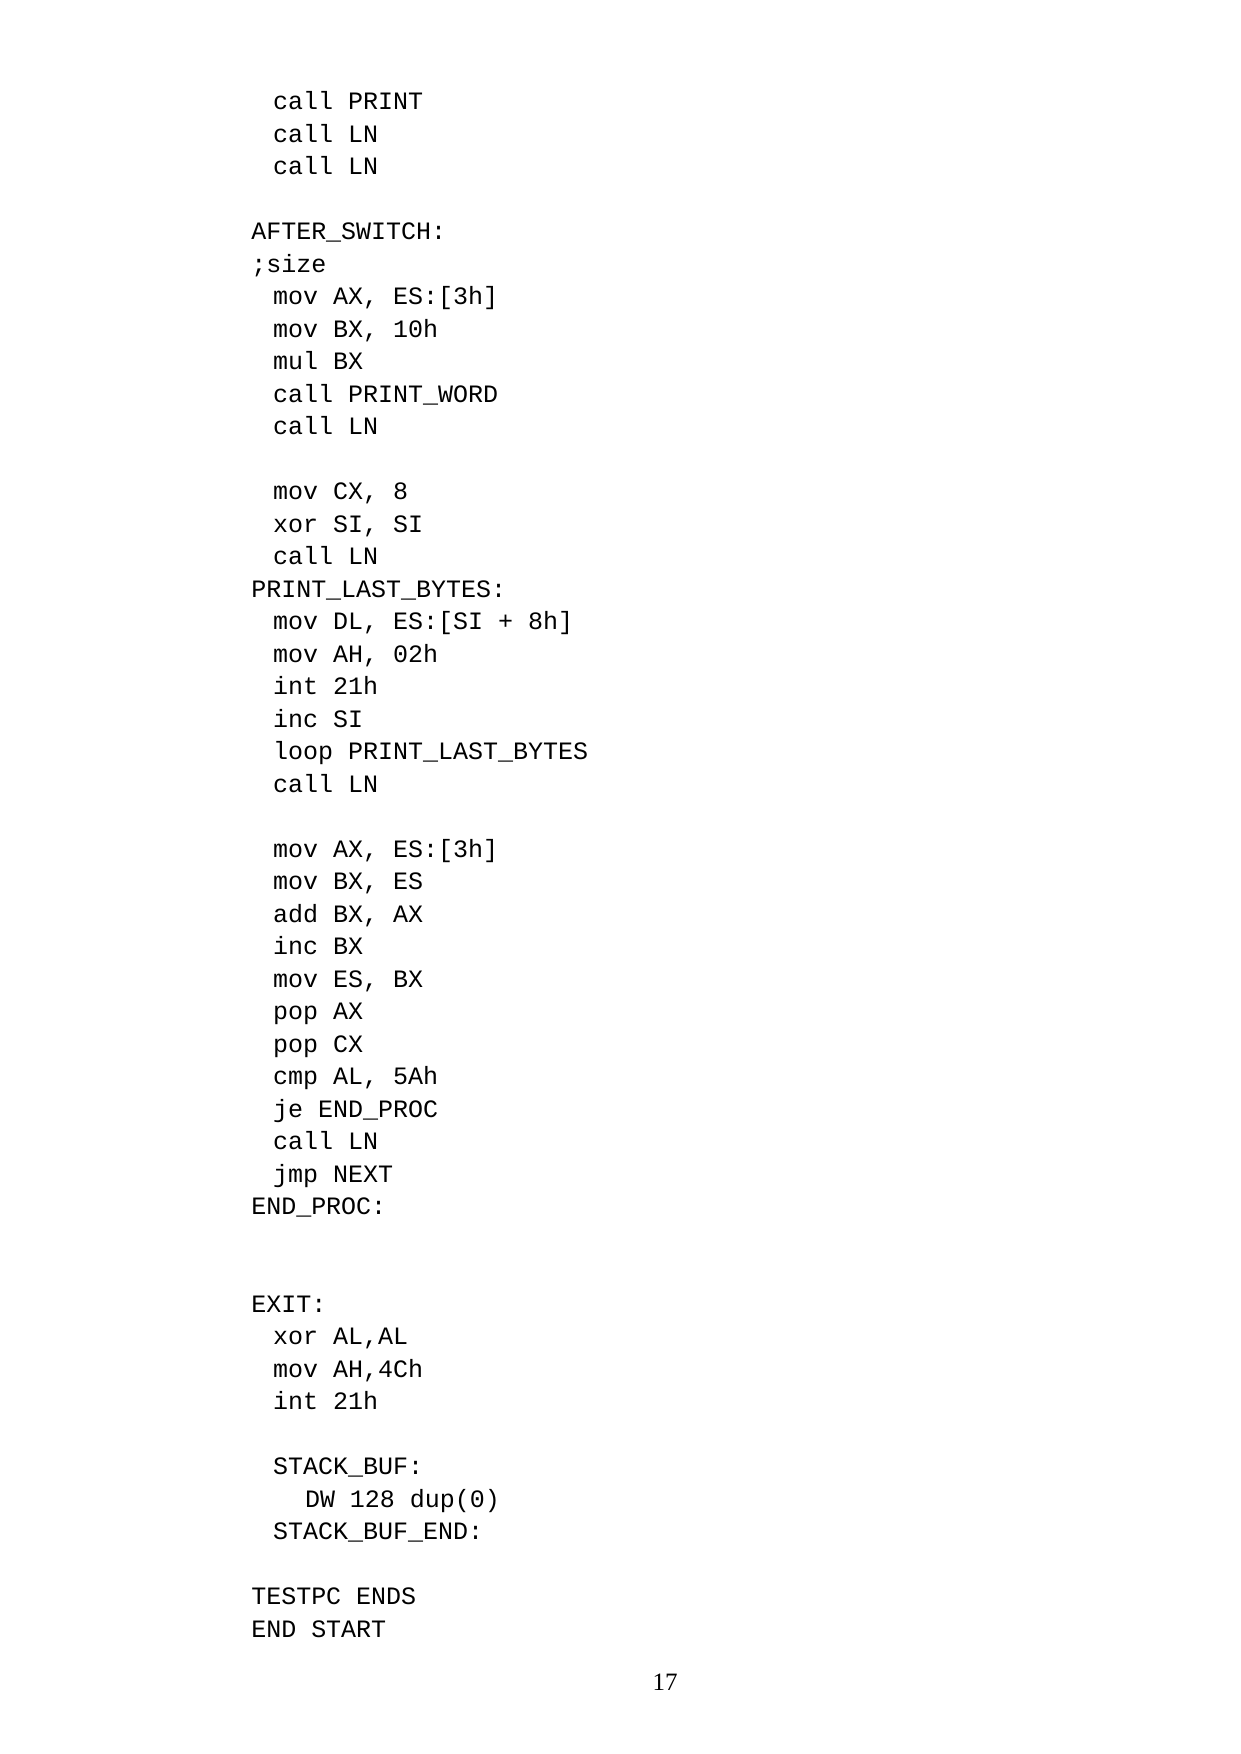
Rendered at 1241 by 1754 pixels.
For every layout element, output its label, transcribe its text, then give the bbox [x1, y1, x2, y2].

text pop AX [177, 999, 1152, 1027]
text call LN [177, 154, 1152, 182]
text PRINT_LAST_BYTES: [177, 576, 1152, 604]
text mov DL, ES:[SI + 8h] [177, 609, 1152, 637]
text xor SI, SI [177, 511, 1152, 539]
text END START [177, 1616, 1152, 1644]
text STACK_BUF: [177, 1454, 1152, 1482]
text ;size [177, 251, 1152, 279]
text add BX, AX [177, 901, 1152, 929]
text END_PROC: [177, 1194, 1152, 1222]
text call LN [177, 121, 1152, 149]
text mov AH, 02h [177, 641, 1152, 669]
text mov AX, ES:[3h] [177, 836, 1152, 864]
text jmp NEXT [177, 1161, 1152, 1189]
text pop CX [177, 1031, 1152, 1059]
text je END_PROC [177, 1096, 1152, 1124]
text mul BX [177, 349, 1152, 377]
text TESTPC ENDS [177, 1584, 1152, 1612]
text call LN [177, 1129, 1152, 1157]
text call PRINT [177, 89, 1152, 117]
text inc BX [177, 934, 1152, 962]
text mov BX, 10h [177, 316, 1152, 344]
text call LN [177, 544, 1152, 572]
text mov CX, 8 [177, 479, 1152, 507]
text inc SI [177, 706, 1152, 734]
text mov AH,4Ch [177, 1356, 1152, 1384]
text mov BX, ES [177, 869, 1152, 897]
text AFTER_SWITCH: [177, 219, 1152, 247]
text EXIT: [177, 1291, 1152, 1319]
text mov AX, ES:[3h] [177, 284, 1152, 312]
text loop PRINT_LAST_BYTES [177, 739, 1152, 767]
text int 21h [177, 1389, 1152, 1417]
text xor AL,AL [177, 1324, 1152, 1352]
text call LN [177, 414, 1152, 442]
text mov ES, BX [177, 966, 1152, 994]
text call LN [177, 771, 1152, 799]
text DW 128 dup(0) [177, 1486, 1152, 1514]
text int 21h [177, 674, 1152, 702]
text cmp AL, 5Ah [177, 1064, 1152, 1092]
text STACK_BUF_END: [177, 1519, 1152, 1547]
text call PRINT_WORD [177, 381, 1152, 409]
